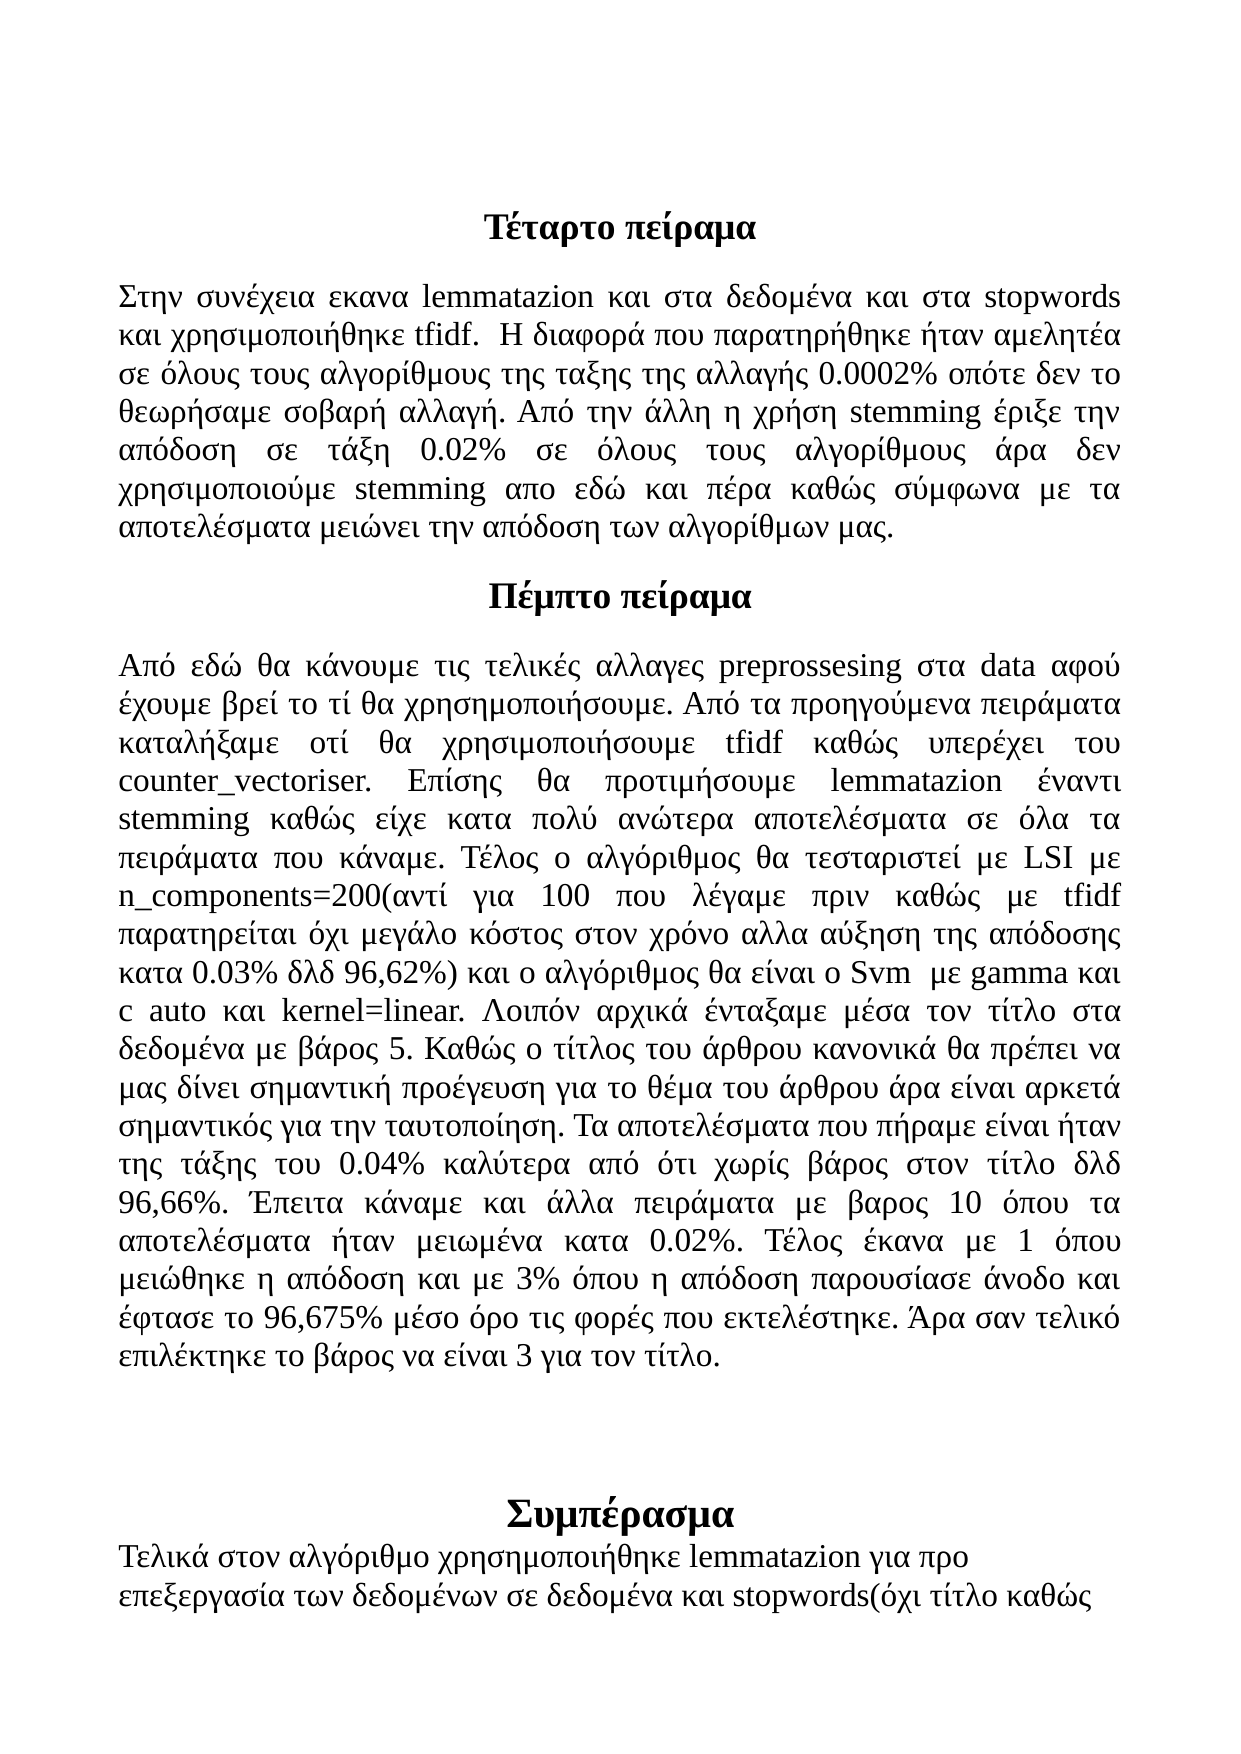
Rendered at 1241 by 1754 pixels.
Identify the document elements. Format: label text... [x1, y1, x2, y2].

text Τέταρτο πείραμα [118, 204, 1122, 247]
text Στην συνέχεια εκανα lemmatazion και στα δεδομένα και στα stopwords και χρησιμοποιήθηκε tfidf. Η διαφορά που παρατηρήθηκε ήταν αμελητέα σε όλους τους αλγορίθμους της ταξης της αλλαγής 0.0002% οπότε δεν το θεωρήσαμε σοβαρή αλλαγή. Από την άλλη η χρήση stemming έριξε την απόδοση σε τάξη 0.02% σε όλους τους αλγορίθμους άρα δεν χρησιμοποιούμε stemming απο εδώ και πέρα καθώς σύμφωνα με τα αποτελέσματα μειώνει την απόδοση των αλγορίθμων μας. [118, 276, 1122, 544]
text Από εδώ θα κάνουμε τις τελικές αλλαγες preprossesing στα data αφού έχουμε βρεί το τί θα χρησημοποιήσουμε. Από τα προηγούμενα πειράματα καταλήξαμε οτί θα χρησιμοποιήσουμε tfidf καθώς υπερέχει του counter_vectoriser. Επίσης θα προτιμήσουμε lemmatazion έναντι stemming καθώς είχε κατα πολύ ανώτερα αποτελέσματα σε όλα τα πειράματα που κάναμε. Τέλος ο αλγόριθμος θα τεσταριστεί με LSI με n_components=200(αντί για 100 που λέγαμε πριν καθώς με tfidf παρατηρείται όχι μεγάλο κόστος στον χρόνο αλλα αύξηση της απόδοσης κατα 0.03% δλδ 96,62%) και ο αλγόριθμος θα είναι ο Svm με gamma και c auto και kernel=linear. Λοιπόν αρχικά ένταξαμε μέσα τον τίτλο στα δεδομένα με βάρος 5. Καθώς ο τίτλος του άρθρου κανονικά θα πρέπει να μας δίνει σημαντική προέγευση για το θέμα του άρθρου άρα είναι αρκετά σημαντικός για την ταυτοποίηση. Τα αποτελέσματα που πήραμε είναι ήταν της τάξης του 0.04% καλύτερα από ότι χωρίς βάρος στον τίτλο δλδ 96,66%. Έπειτα κάναμε και άλλα πειράματα με βαρος 10 όπου τα αποτελέσματα ήταν μειωμένα κατα 0.02%. Τέλος έκανα με 1 όπου μειώθηκε η απόδοση και με 3% όπου η απόδοση παρουσίασε άνοδο και έφτασε το 96,675% μέσο όρο τις φορές που εκτελέστηκε. Άρα σαν τελικό επιλέκτηκε το βάρος να είναι 3 για τον τίτλο. [118, 645, 1122, 1373]
text Συμπέρασμα [118, 1488, 1122, 1536]
text Πέμπτο πείραμα [118, 573, 1122, 616]
text Τελικά στον αλγόριθμο χρησημοποιήθηκε lemmatazion για προ επεξεργασία των δεδομένων σε δεδομένα και stopwords(όχι τίτλο καθώς [118, 1536, 1122, 1613]
